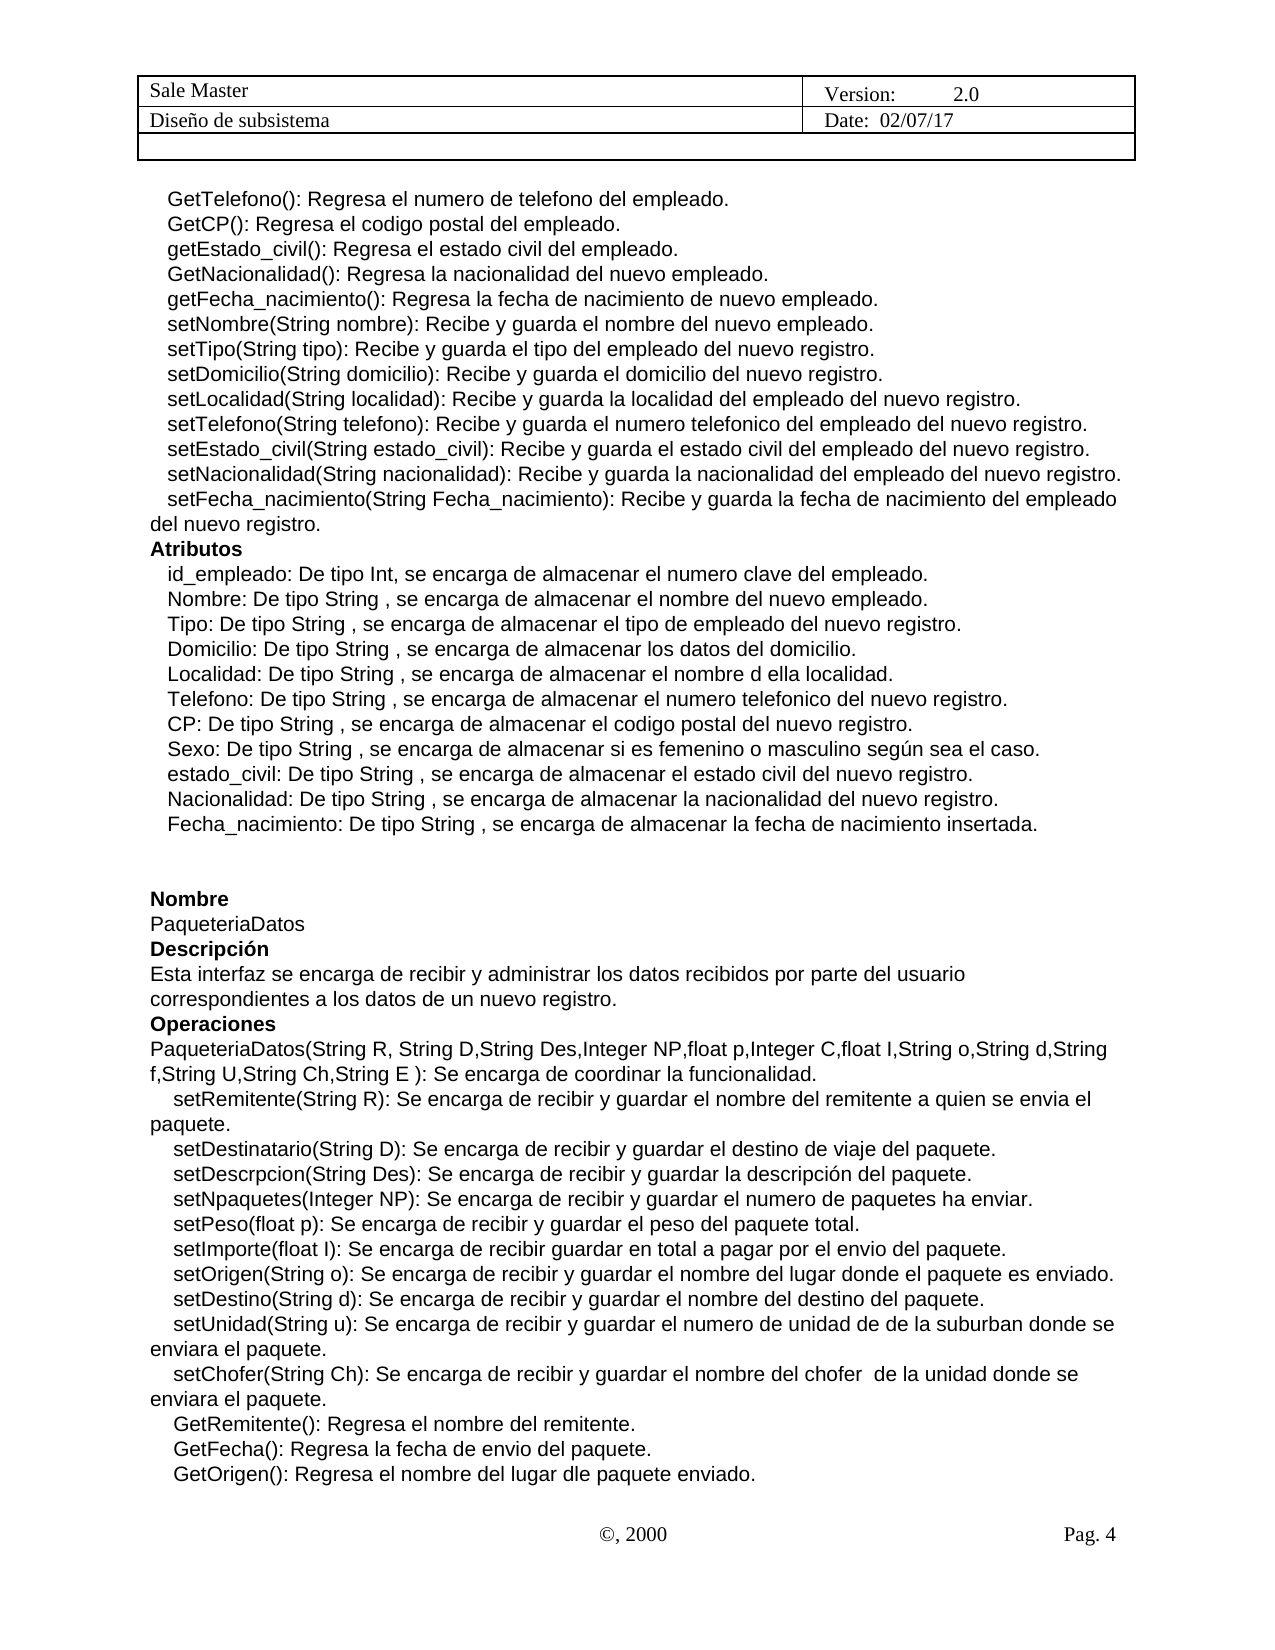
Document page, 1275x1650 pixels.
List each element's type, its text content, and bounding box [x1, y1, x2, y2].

text id_empleado: De tipo Int, se encarga de almacenar el numero clave del empleado. Nombre: De tipo String , se encarga de almacenar el nombre del nuevo empleado. Tipo: De tipo String , se encarga de almacenar el tipo de empleado del nuevo registro. Domicilio: De tipo String , se encarga de almacenar los datos del domicilio. Localidad: De tipo String , se encarga de almacenar el nombre d ella localidad. Telefono: De tipo String , se encarga de almacenar el numero telefonico del nuevo registro. CP: De tipo String , se encarga de almacenar el codigo postal del nuevo registro. Sexo: De tipo String , se encarga de almacenar si es femenino o masculino según sea el caso. estado_civil: De tipo String , se encarga de almacenar el estado civil del nuevo registro. Nacionalidad: De tipo String , se encarga de almacenar la nacionalidad del nuevo registro. Fecha_nacimiento: De tipo String , se encarga de almacenar la fecha de nacimiento insertada. [150, 560, 1125, 860]
text PaqueteriaDatos [150, 910, 1125, 935]
text GetTelefono(): Regresa el numero de telefono del empleado. GetCP(): Regresa el codigo postal del empleado. getEstado_civil(): Regresa el estado civil del empleado. GetNacionalidad(): Regresa la nacionalidad del nuevo empleado. getFecha_nacimiento(): Regresa la fecha de nacimiento de nuevo empleado. setNombre(String nombre): Recibe y guarda el nombre del nuevo empleado. setTipo(String tipo): Recibe y guarda el tipo del empleado del nuevo registro. setDomicilio(String domicilio): Recibe y guarda el domicilio del nuevo registro. setLocalidad(String localidad): Recibe y guarda la localidad del empleado del nuevo registro. setTelefono(String telefono): Recibe y guarda el numero telefonico del empleado del nuevo registro. setEstado_civil(String estado_civil): Recibe y guarda el estado civil del empleado del nuevo registro. setNacionalidad(String nacionalidad): Recibe y guarda la nacionalidad del empleado del nuevo registro. setFecha_nacimiento(String Fecha_nacimiento): Recibe y guarda la fecha de nacimiento del empleado del nuevo registro. [150, 185, 1125, 535]
text Nombre [150, 885, 1125, 910]
text Descripción [150, 935, 1125, 960]
text Operaciones [150, 1010, 1125, 1035]
text PaqueteriaDatos(String R, String D,String Des,Integer NP,float p,Integer C,float I,String o,String d,String f,String U,String Ch,String E ): Se encarga de coordinar la funcionalidad. setRemitente(String R): Se encarga de recibir y guardar el nombre del remitente a quien se envia el paquete. setDestinatario(String D): Se encarga de recibir y guardar el destino de viaje del paquete. setDescrpcion(String Des): Se encarga de recibir y guardar la descripción del paquete. setNpaquetes(Integer NP): Se encarga de recibir y guardar el numero de paquetes ha enviar. setPeso(float p): Se encarga de recibir y guardar el peso del paquete total. setImporte(float I): Se encarga de recibir guardar en total a pagar por el envio del paquete. setOrigen(String o): Se encarga de recibir y guardar el nombre del lugar donde el paquete es enviado. setDestino(String d): Se encarga de recibir y guardar el nombre del destino del paquete. setUnidad(String u): Se encarga de recibir y guardar el numero de unidad de de la suburban donde se enviara el paquete. setChofer(String Ch): Se encarga de recibir y guardar el nombre del chofer de la unidad donde se enviara el paquete. GetRemitente(): Regresa el nombre del remitente. GetFecha(): Regresa la fecha de envio del paquete. GetOrigen(): Regresa el nombre del lugar dle paquete enviado. [150, 1035, 1125, 1485]
text Esta interfaz se encarga de recibir y administrar los datos recibidos por parte del usuario correspondientes a los datos de un nuevo registro. [150, 960, 1125, 1010]
text Atributos [150, 535, 1125, 560]
